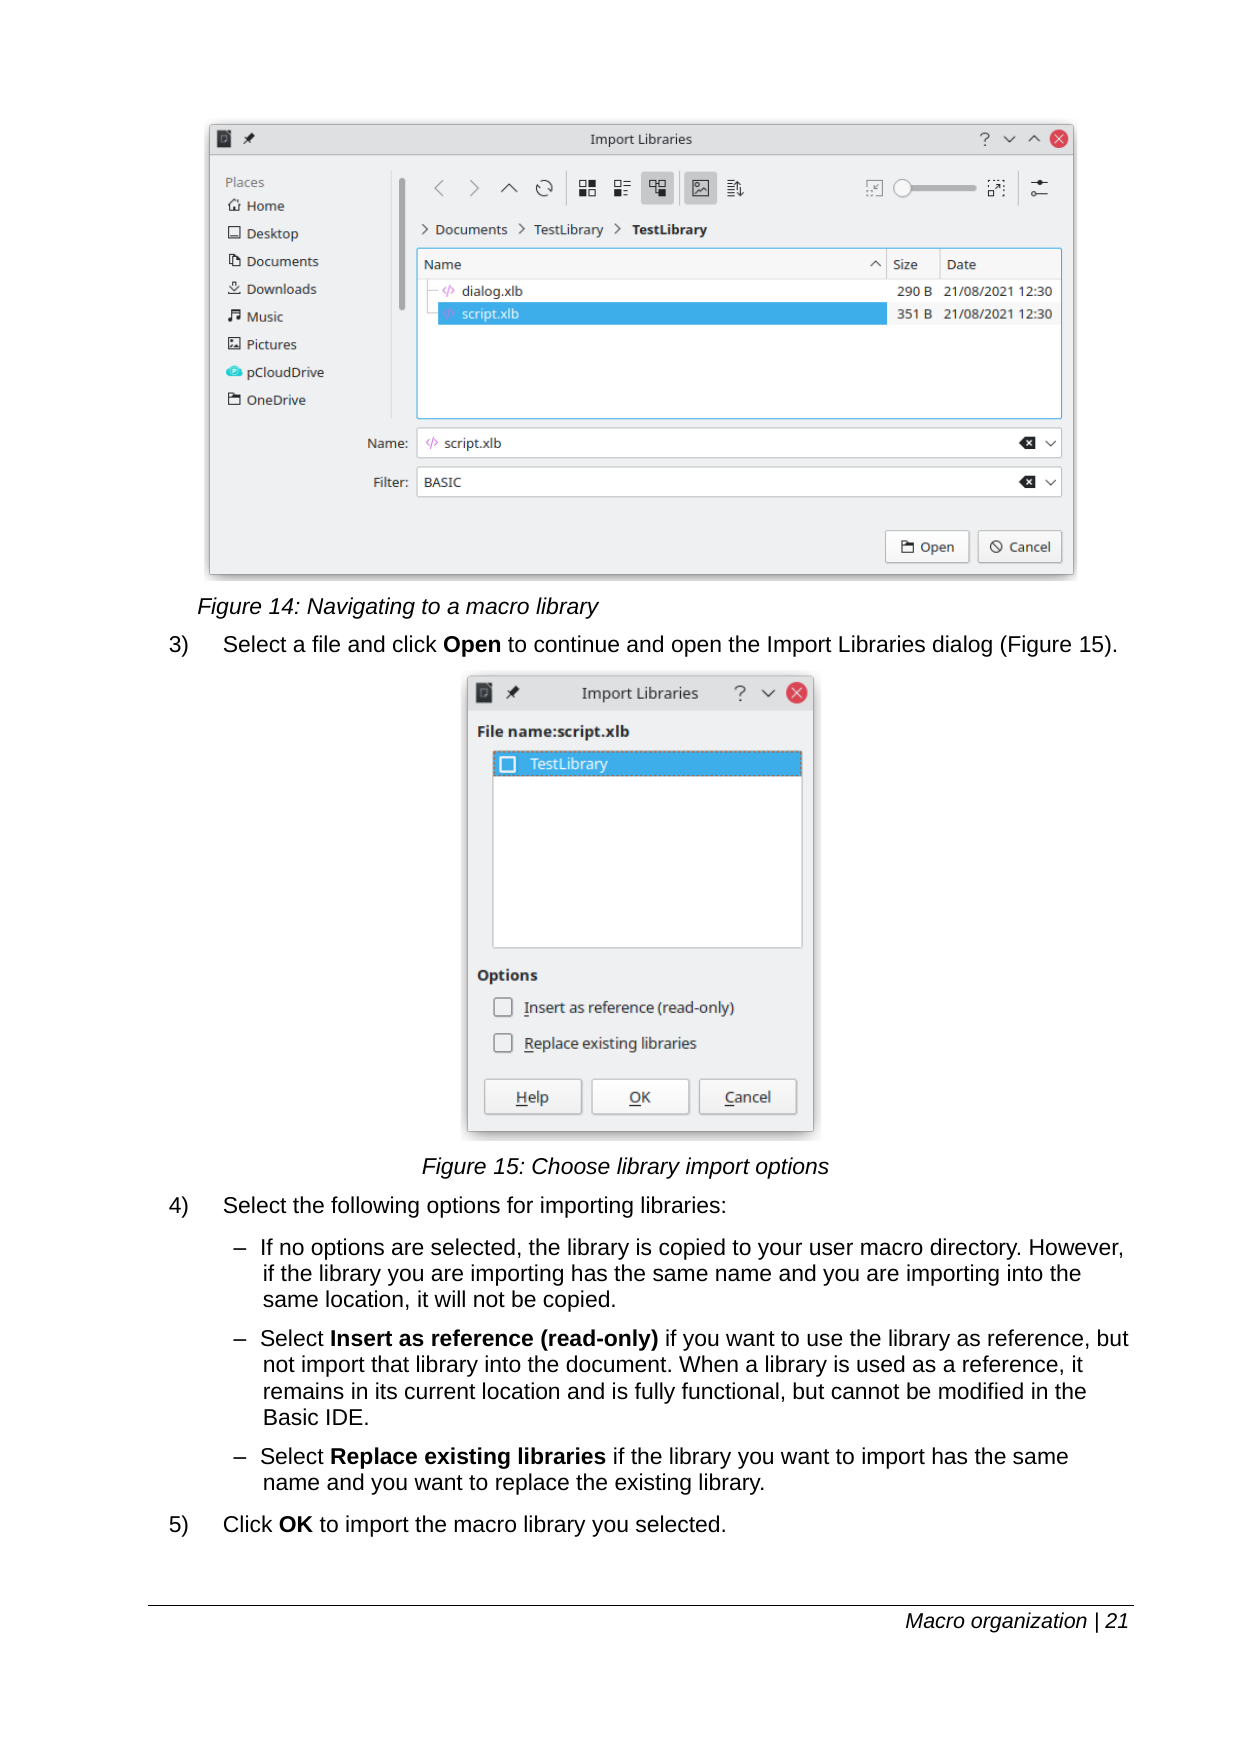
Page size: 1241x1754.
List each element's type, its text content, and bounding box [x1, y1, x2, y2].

list Select a file and click Open to continue and open the Import Libraries dialog (Figure 15). [189, 631, 1134, 658]
list Select Insert as reference (read-only) if you want to use the library as reference, but not import that library into the document. When a library is used as a reference, it remains in its current location and is fully functional, but cannot be modified in the Basic IDE. [230, 1322, 1134, 1431]
list Click OK to import the macro library you selected. [189, 1511, 1134, 1537]
list Select Replace existing libraries if the library you want to import has the same name and you want to replace the existing library. [230, 1440, 1134, 1499]
list Select the following options for importing libraries: [189, 1192, 1134, 1218]
picture [204, 118, 1078, 581]
list If no options are selected, the library is copied to your user macro directory. However, if the library you are importing has the same name and you are importing into the same location, it will not be copied. [230, 1231, 1134, 1313]
text Figure 14: Navigating to a macro library [197, 593, 1085, 619]
picture [460, 670, 822, 1141]
text Figure 15: Choose library import options [422, 1153, 860, 1179]
